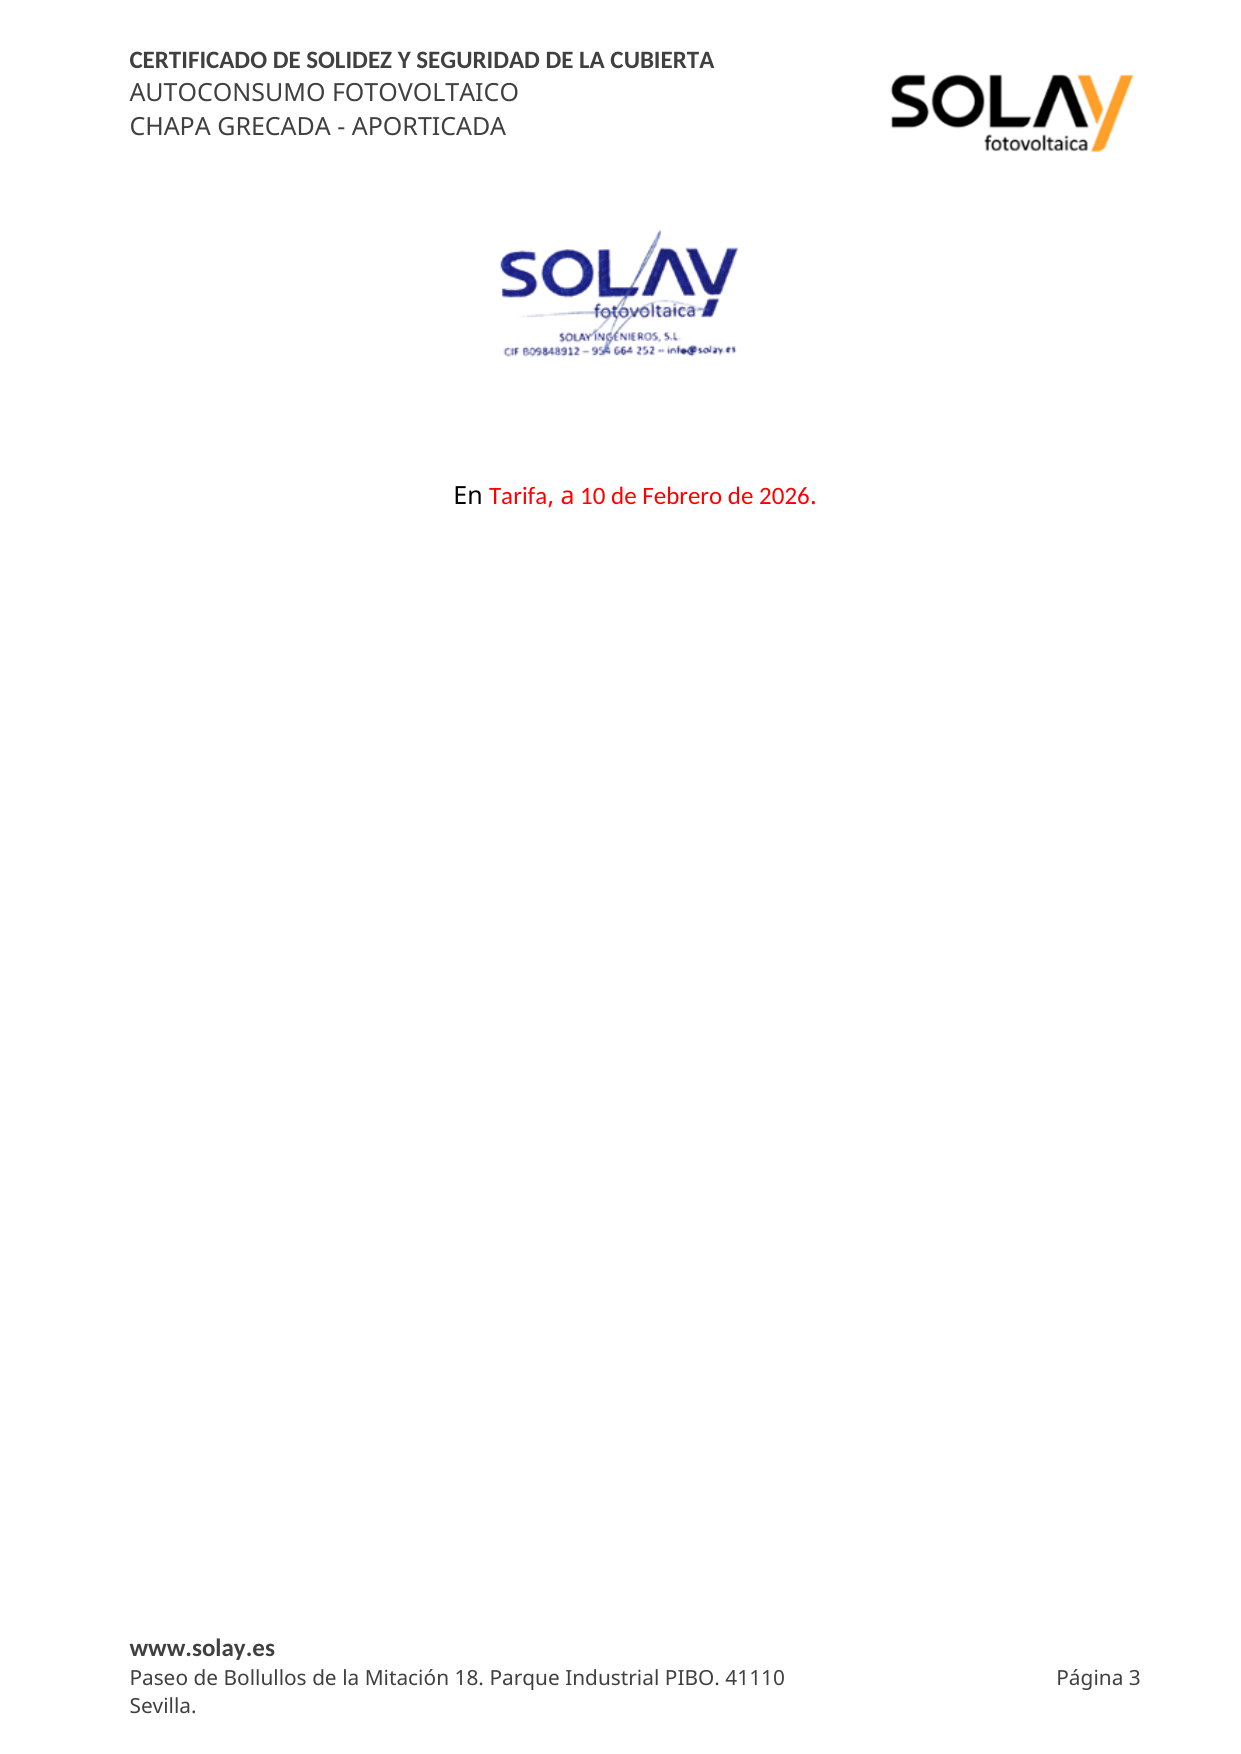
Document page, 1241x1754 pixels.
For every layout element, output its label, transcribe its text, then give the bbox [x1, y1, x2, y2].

text En Tarifa, a 10 de Febrero de 2026. [118, 477, 1152, 512]
